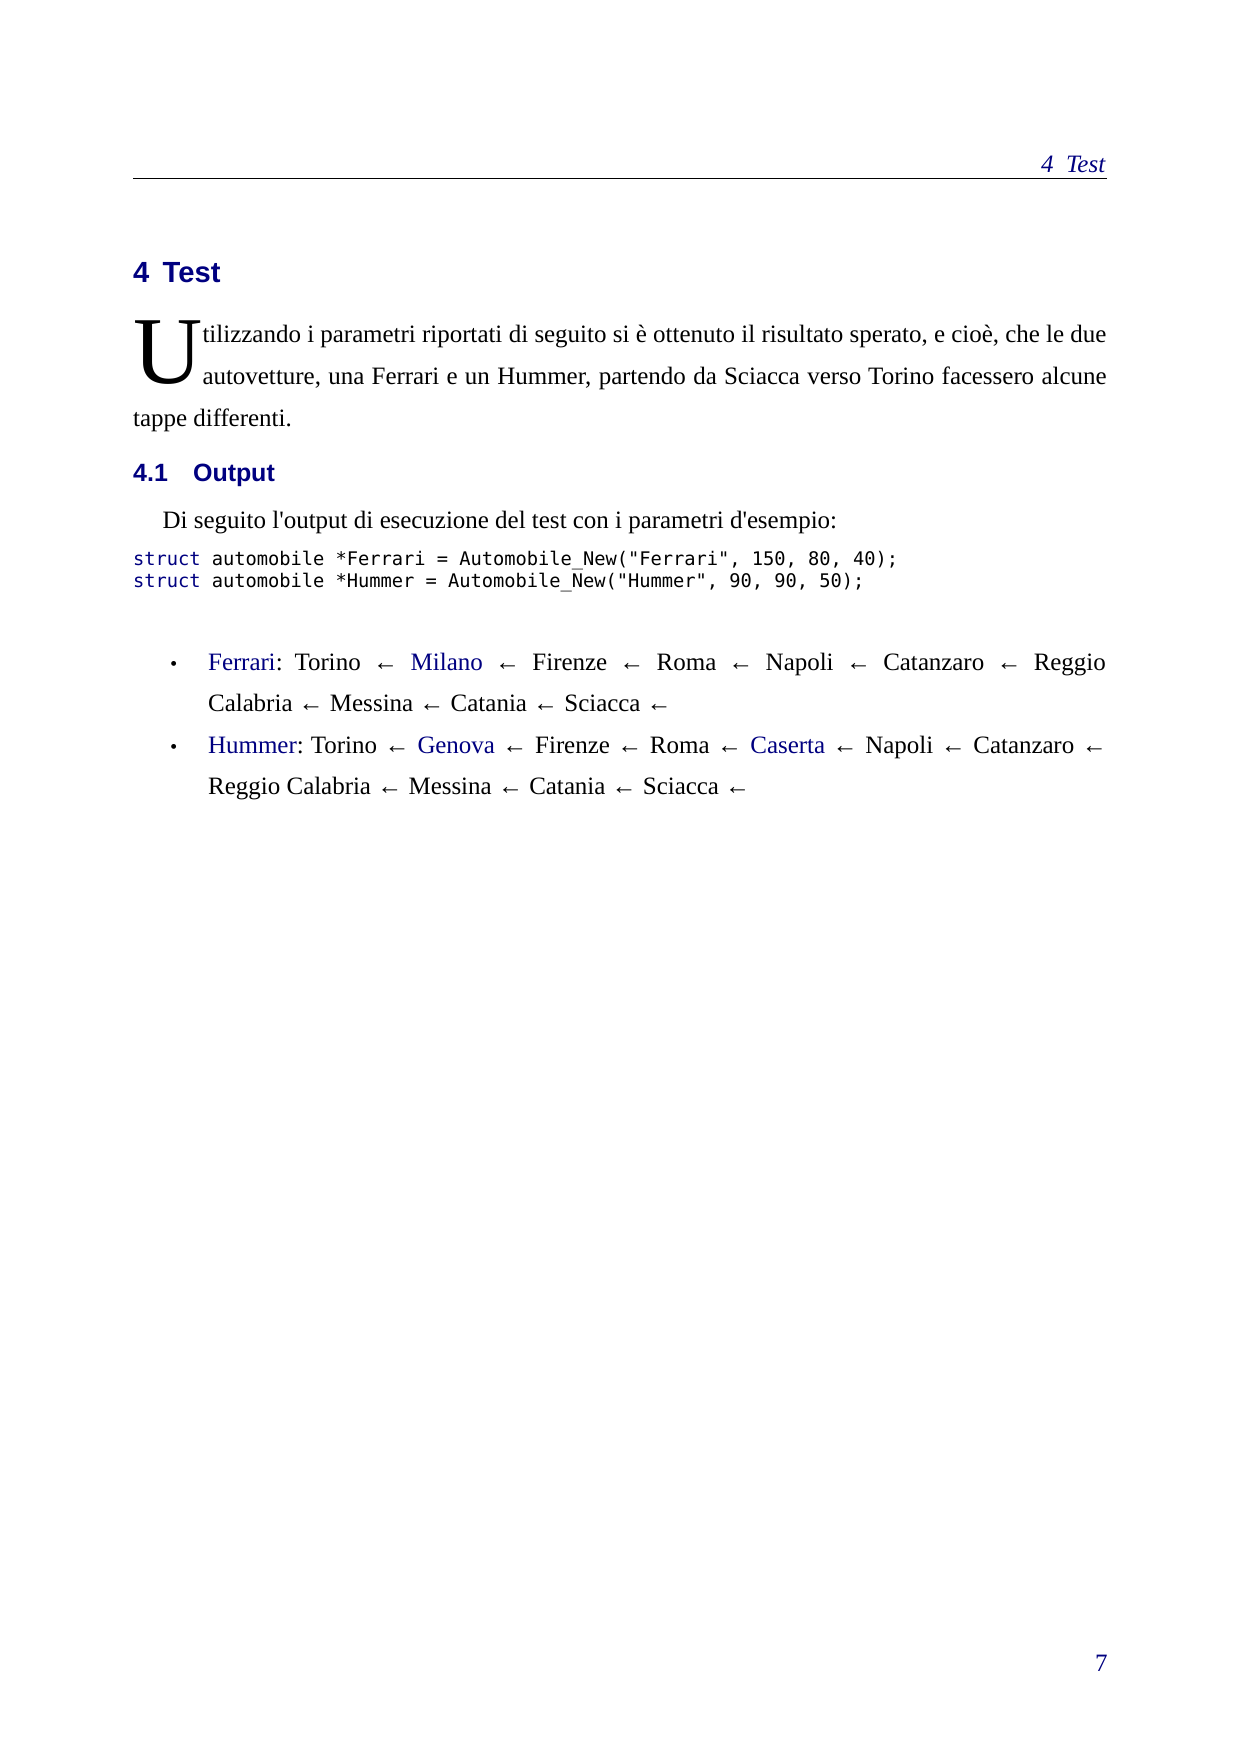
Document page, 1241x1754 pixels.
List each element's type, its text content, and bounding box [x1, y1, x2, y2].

table_header struct automobile *Ferrari = Automobile_New("Ferrari", 150, 80, 40); struct automobile *Hummer = Automobile_New("Hummer", 90, 90, 50); [133, 548, 1107, 592]
text Utilizzando i parametri riportati di seguito si è ottenuto il risultato sperato, e cioè, che le due autovetture, una Ferrari e un Hummer, partendo da Sciacca verso Torino facessero alcune tappe differenti. [133, 321, 1107, 431]
text Di seguito l'output di esecuzione del test con i parametri d'esempio: [133, 507, 1107, 534]
subtitle Output [133, 458, 1107, 486]
subtitle Test [133, 256, 1107, 288]
list Ferrari: Torino ← Milano ← Firenze ← Roma ← Napoli ← Catanzaro ← Reggio Calabria ← Messina ← Catania ← Sciacca ← [170, 648, 1107, 717]
list Hummer: Torino ← Genova ← Firenze ← Roma ← Caserta ← Napoli ← Catanzaro ← Reggio Calabria ← Messina ← Catania ← Sciacca ← [170, 731, 1107, 800]
